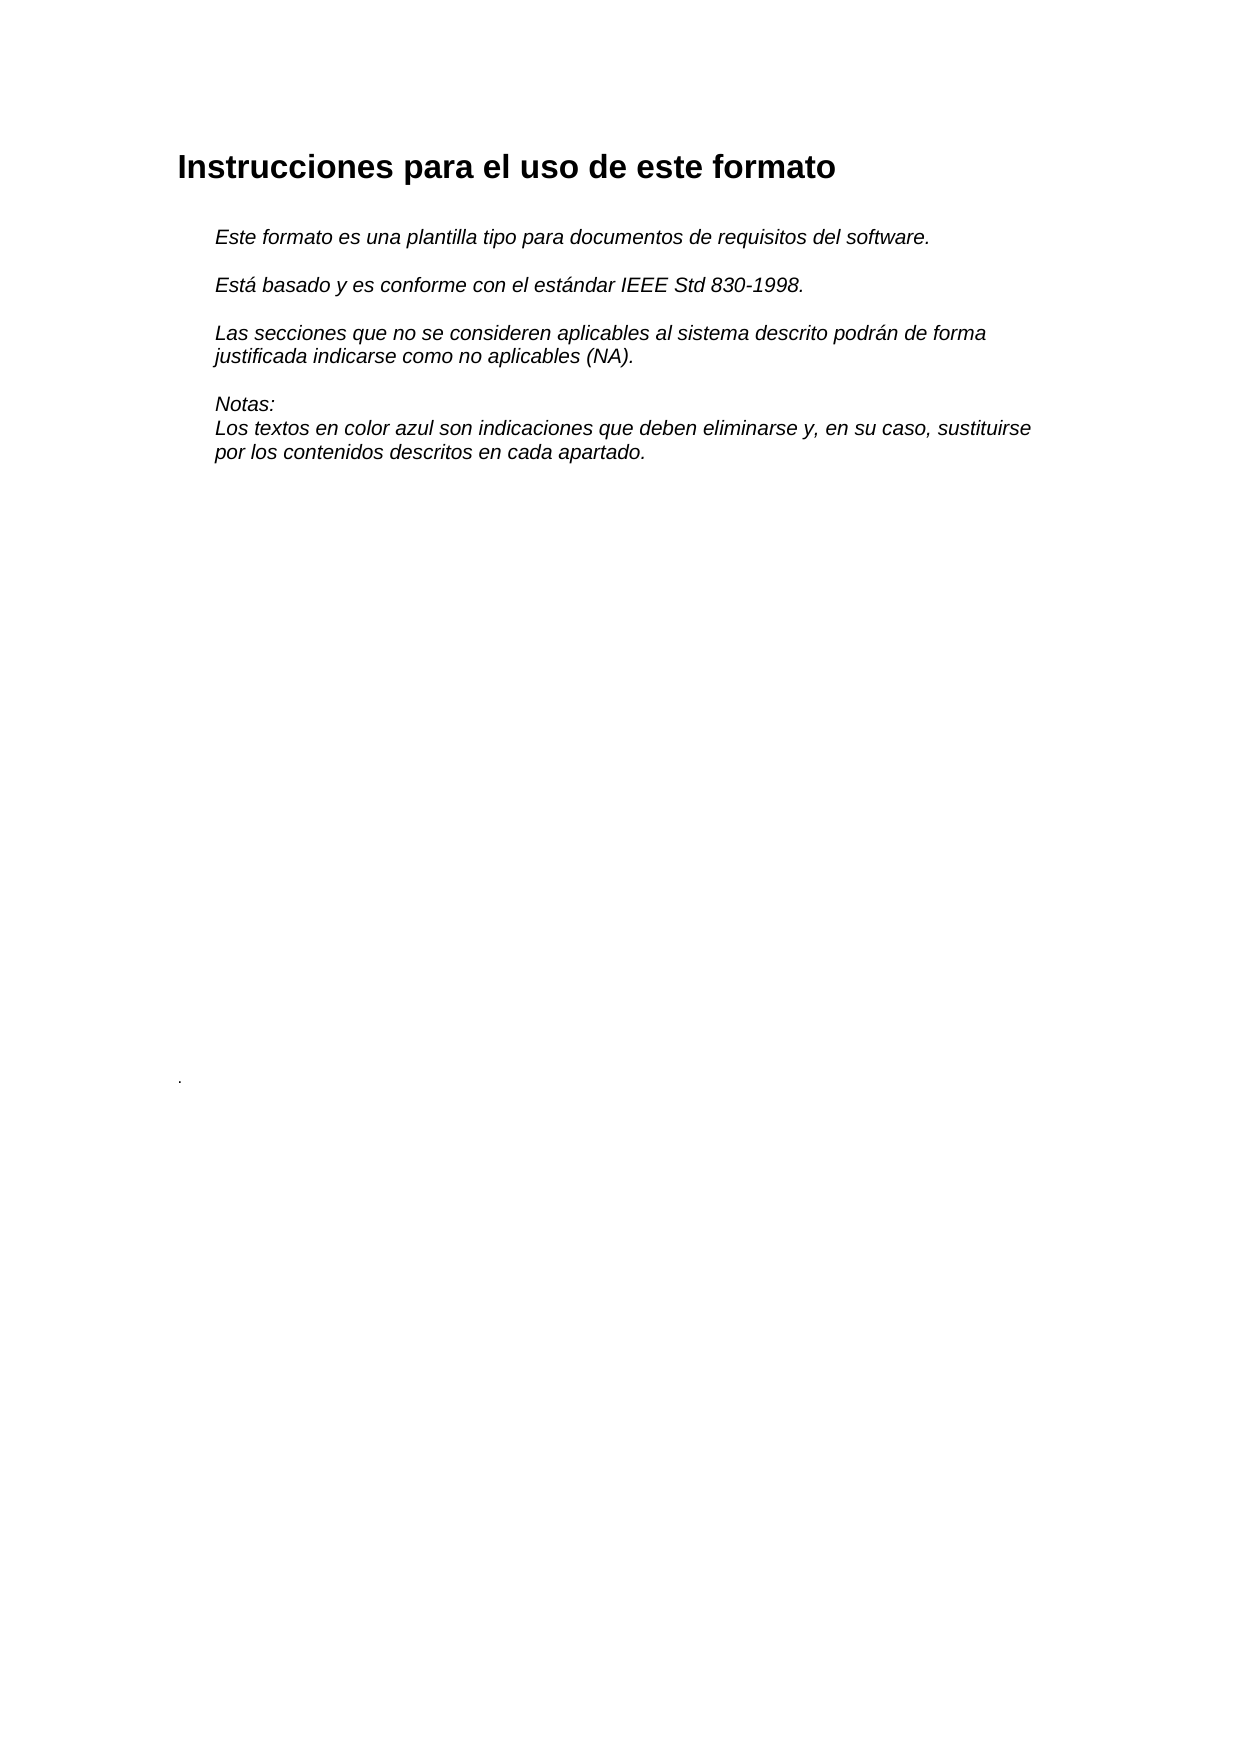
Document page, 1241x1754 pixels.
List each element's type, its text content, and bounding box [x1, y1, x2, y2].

text Instrucciones para el uso de este formato [177, 148, 1063, 186]
text . [177, 1068, 1063, 1087]
text Está basado y es conforme con el estándar IEEE Std 830-1998. [215, 272, 1063, 296]
text Este formato es una plantilla tipo para documentos de requisitos del software. [215, 224, 1063, 248]
text Las secciones que no se consideren aplicables al sistema descrito podrán de forma justificada indicarse como no aplicables (NA). [215, 320, 1063, 368]
text Los textos en color azul son indicaciones que deben eliminarse y, en su caso, sustituirse por los contenidos descritos en cada apartado. [215, 416, 1063, 464]
text Notas: [215, 392, 1063, 416]
